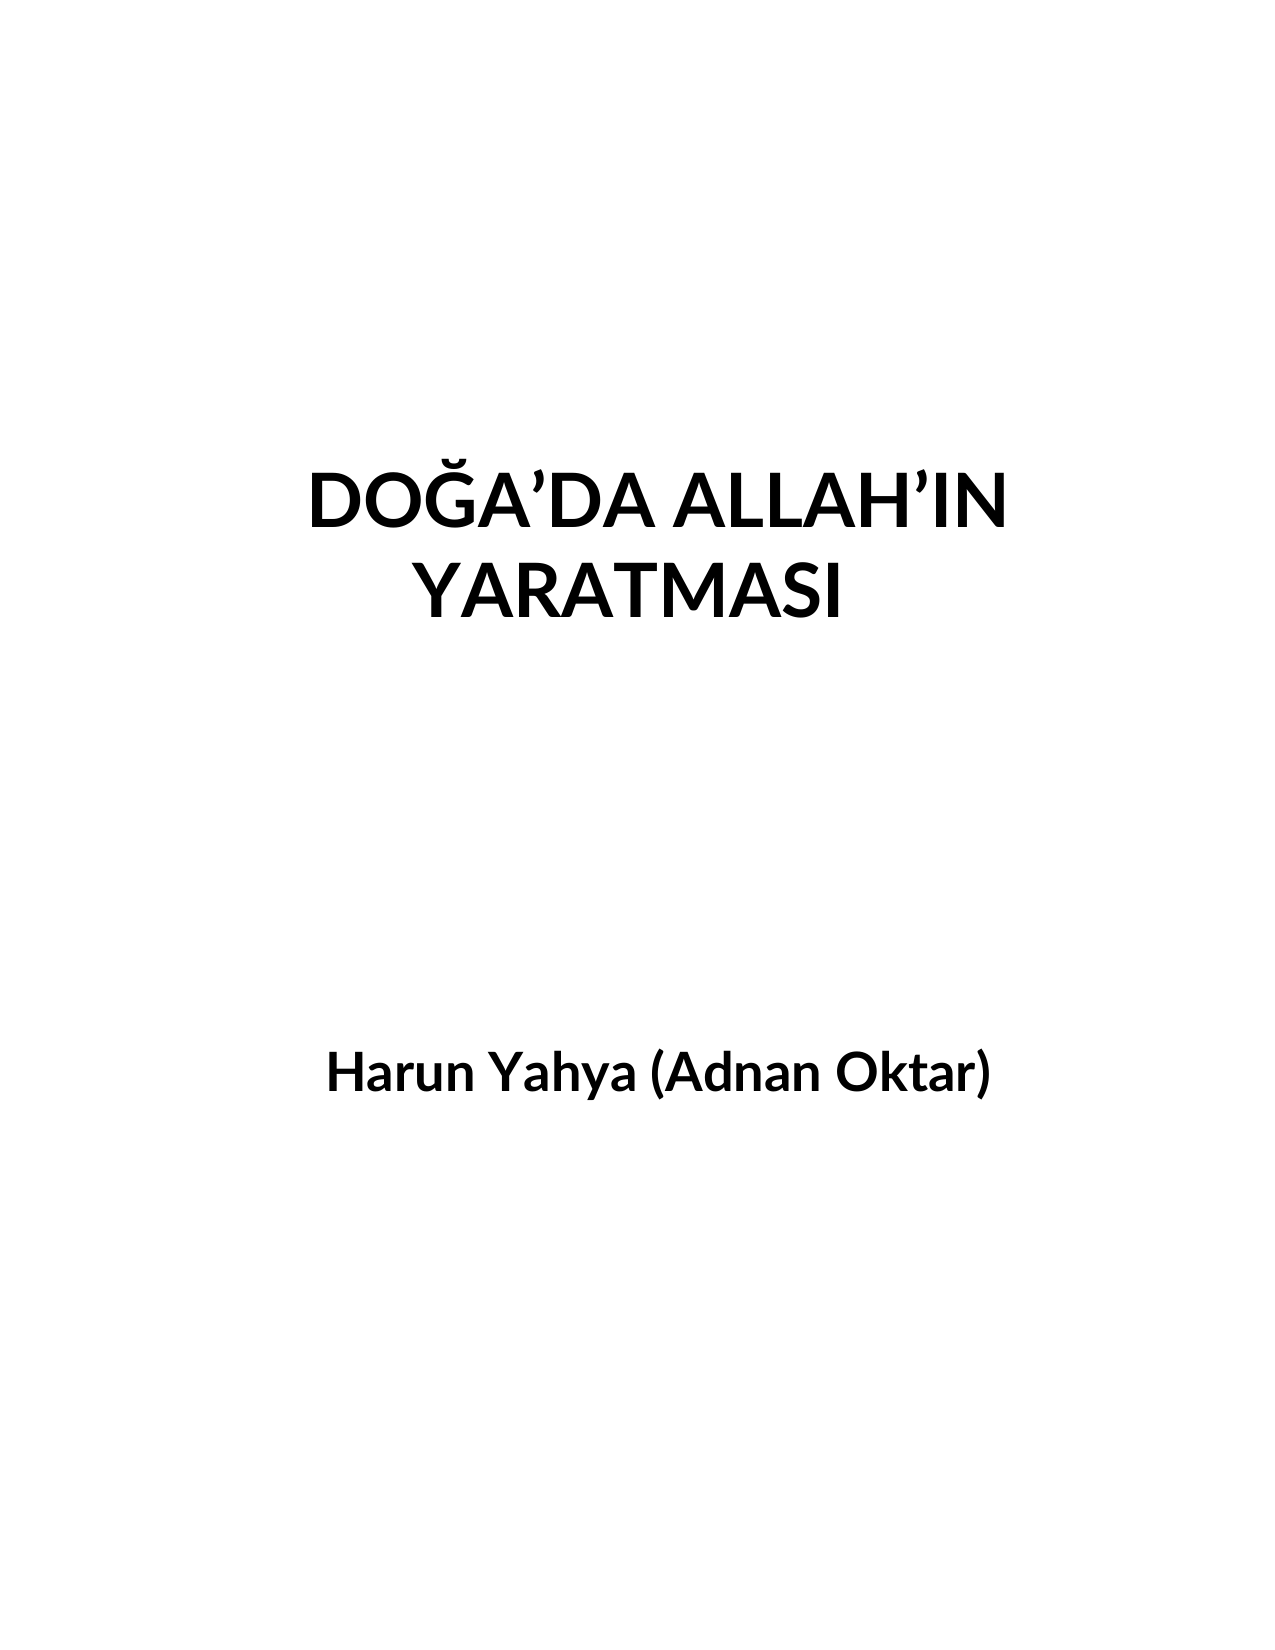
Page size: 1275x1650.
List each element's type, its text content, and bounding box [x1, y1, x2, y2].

subtitle DOĞA’DA ALLAH’IN YARATMASI [187, 453, 1070, 633]
text Harun Yahya (Adnan Oktar) [187, 1038, 1070, 1103]
